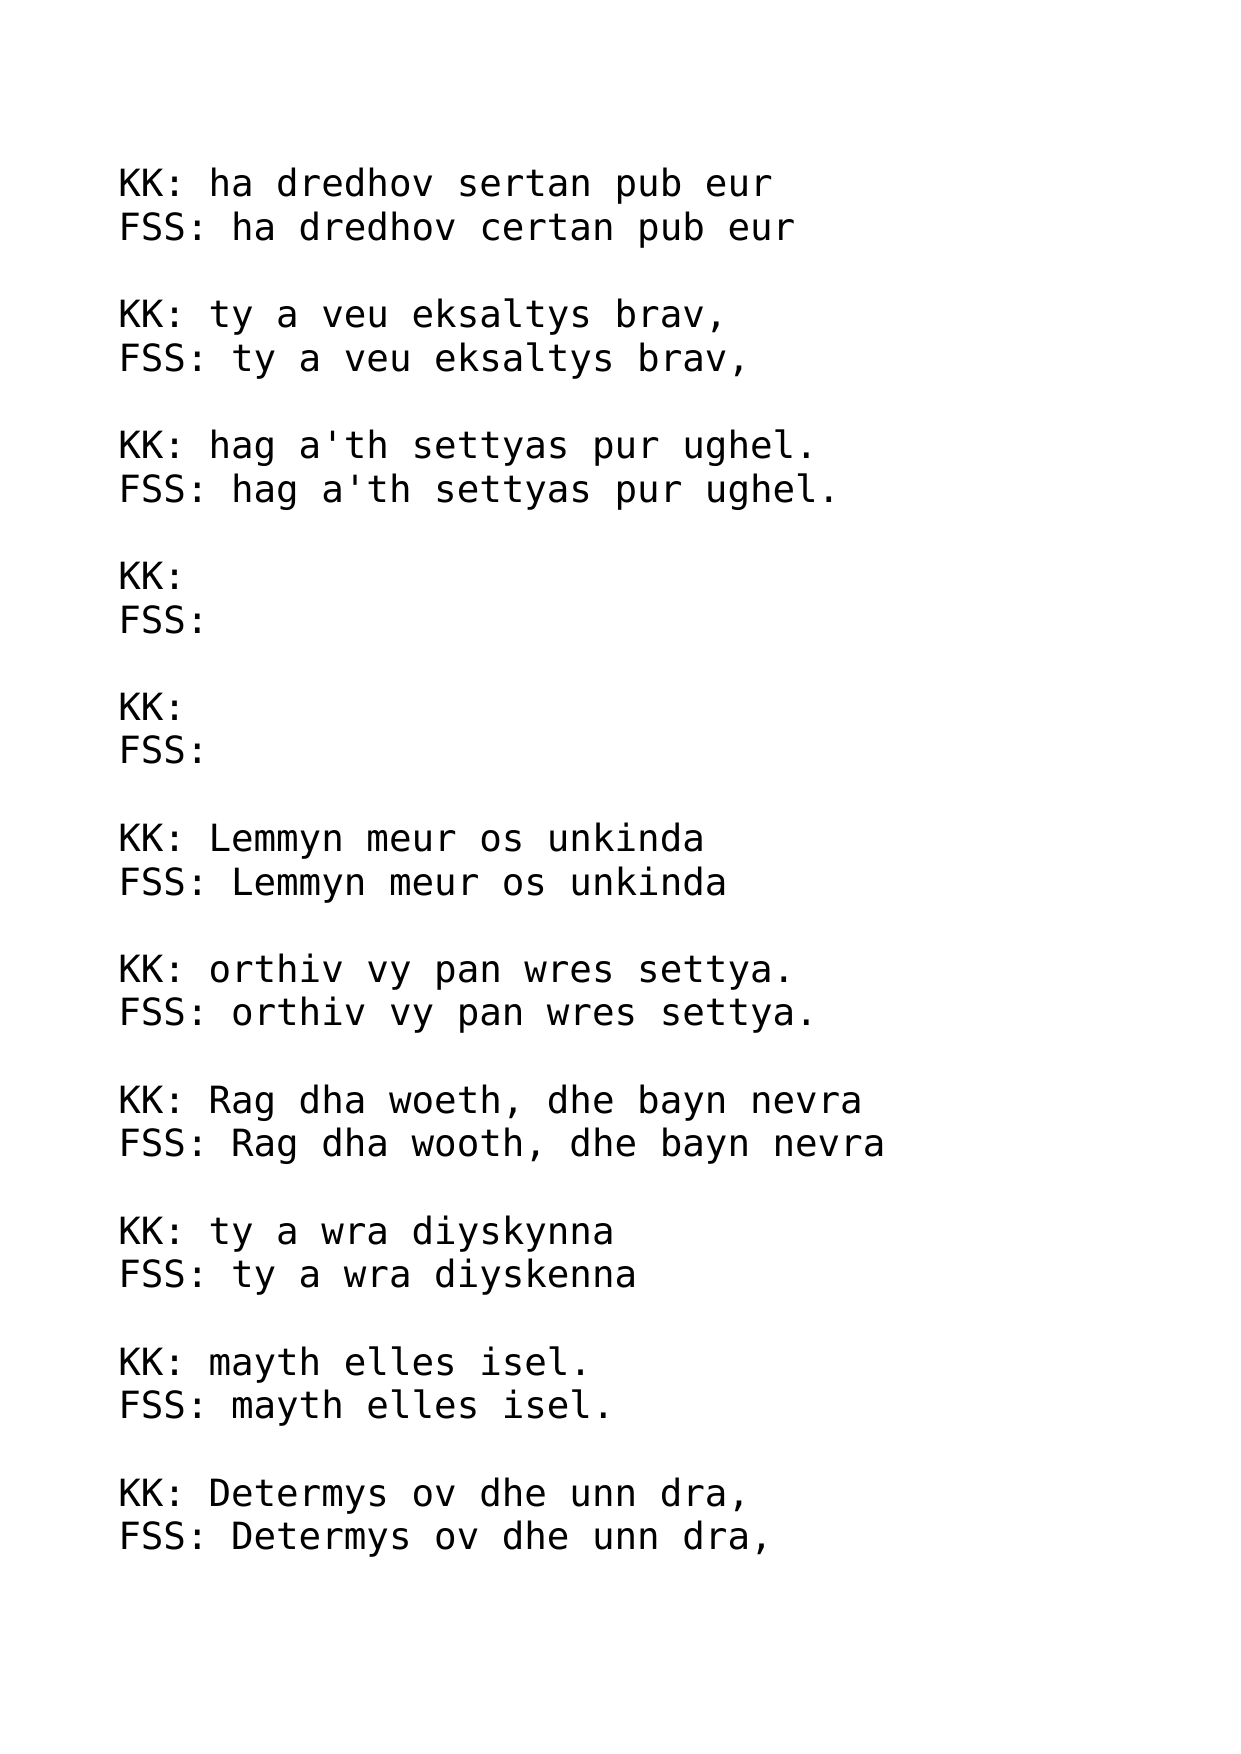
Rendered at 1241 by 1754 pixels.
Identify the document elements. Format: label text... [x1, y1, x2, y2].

text KK: mayth elles isel. [118, 1340, 1122, 1384]
text KK: Lemmyn meur os unkinda [118, 816, 1122, 860]
text FSS: [118, 729, 1122, 773]
text FSS: ty a wra diyskenna [118, 1253, 1122, 1297]
text KK: ty a wra diyskynna [118, 1209, 1122, 1253]
text KK: Determys ov dhe unn dra, [118, 1471, 1122, 1515]
text KK: ha dredhov sertan pub eur [118, 162, 1122, 205]
text FSS: Rag dha wooth, dhe bayn nevra [118, 1122, 1122, 1166]
text FSS: Lemmyn meur os unkinda [118, 860, 1122, 904]
text KK: [118, 554, 1122, 598]
text FSS: orthiv vy pan wres settya. [118, 991, 1122, 1035]
text KK: ty a veu eksaltys brav, [118, 293, 1122, 336]
text FSS: hag a'th settyas pur ughel. [118, 467, 1122, 511]
text FSS: ty a veu eksaltys brav, [118, 336, 1122, 380]
text FSS: ha dredhov certan pub eur [118, 205, 1122, 249]
text KK: hag a'th settyas pur ughel. [118, 424, 1122, 467]
text KK: [118, 686, 1122, 729]
text FSS: mayth elles isel. [118, 1384, 1122, 1427]
text FSS: Determys ov dhe unn dra, [118, 1515, 1122, 1558]
text FSS: [118, 598, 1122, 642]
text KK: Rag dha woeth, dhe bayn nevra [118, 1078, 1122, 1122]
text KK: orthiv vy pan wres settya. [118, 947, 1122, 991]
